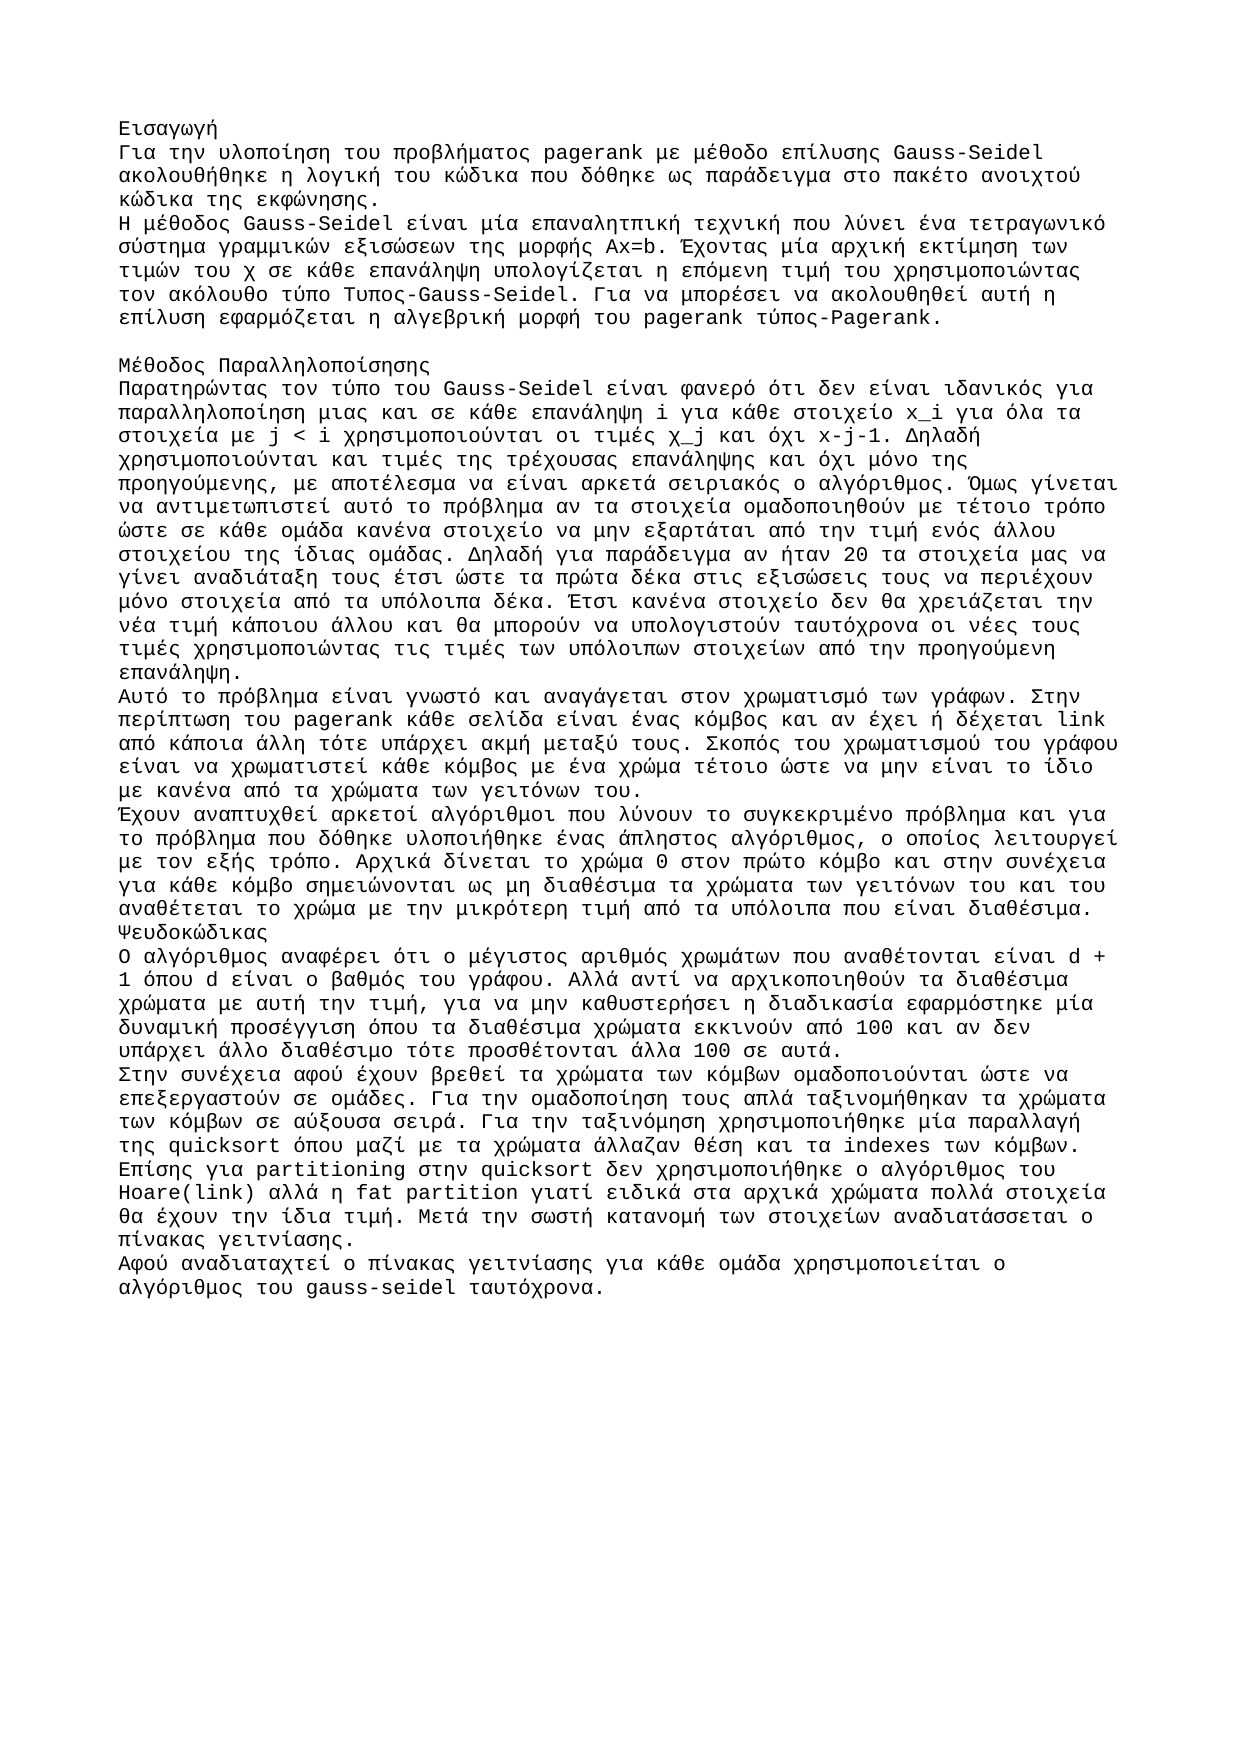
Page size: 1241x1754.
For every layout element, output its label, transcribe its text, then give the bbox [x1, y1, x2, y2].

text πίνακας γειτνίασης. [118, 1229, 1122, 1253]
text Μέθοδος Παραλληλοποίσησης [118, 354, 1122, 378]
text Εισαγωγή [118, 118, 1122, 142]
text Για την υλοποίηση του προβλήματος pagerank με μέθοδο επίλυσης Gauss-Seidel ακολουθήθηκε η λογική του κώδικα που δόθηκε ως παράδειγμα στο πακέτο ανοιχτού κώδικα της εκφώνησης. [118, 142, 1122, 213]
text Παρατηρώντας τον τύπο του Gauss-Seidel είναι φανερό ότι δεν είναι ιδανικός για παραλληλοποίηση μιας και σε κάθε επανάληψη i για κάθε στοιχείο x_i για όλα τα στοιχεία με j < i χρησιμοποιούνται οι τιμές χ_j και όχι x-j-1. Δηλαδή χρησιμοποιούνται και τιμές της τρέχουσας επανάληψης και όχι μόνο της προηγούμενης, με αποτέλεσμα να είναι αρκετά σειριακός ο αλγόριθμος. Όμως γίνεται να αντιμετωπιστεί αυτό το πρόβλημα αν τα στοιχεία ομαδοποιηθούν με τέτοιο τρόπο ώστε σε κάθε ομάδα κανένα στοιχείο να μην εξαρτάται από την τιμή ενός άλλου στοιχείου της ίδιας ομάδας. Δηλαδή για παράδειγμα αν ήταν 20 τα στοιχεία μας να γίνει αναδιάταξη τους έτσι ώστε τα πρώτα δέκα στις εξισώσεις τους να περιέχουν μόνο στοιχεία από τα υπόλοιπα δέκα. Έτσι κανένα στοιχείο δεν θα χρειάζεται την νέα τιμή κάποιου άλλου και θα μπορούν να υπολογιστούν ταυτόχρονα οι νέες τους τιμές χρησιμοποιώντας τις τιμές των υπόλοιπων στοιχείων από την προηγούμενη επανάληψη. [118, 378, 1122, 686]
text Η μέθοδος Gauss-Seidel είναι μία επαναλητπική τεχνική που λύνει ένα τετραγωνικό σύστημα γραμμικών εξισώσεων της μορφής Ax=b. Έχοντας μία αρχική εκτίμηση των τιμών του χ σε κάθε επανάληψη υπολογίζεται η επόμενη τιμή του χρησιμοποιώντας τον ακόλουθο τύπο Τυπος-Gauss-Seidel. Για να μπορέσει να ακολουθηθεί αυτή η επίλυση εφαρμόζεται η αλγεβρική μορφή του pagerank τύπος-Pagerank. [118, 213, 1122, 331]
text Ο αλγόριθμος αναφέρει ότι ο μέγιστος αριθμός χρωμάτων που αναθέτονται είναι d + 1 όπου d είναι ο βαθμός του γράφου. Αλλά αντί να αρχικοποιηθούν τα διαθέσιμα χρώματα με αυτή την τιμή, για να μην καθυστερήσει η διαδικασία εφαρμόστηκε μία δυναμική προσέγγιση όπου τα διαθέσιμα χρώματα εκκινούν από 100 και αν δεν υπάρχει άλλο διαθέσιμο τότε προσθέτονται άλλα 100 σε αυτά. [118, 946, 1122, 1064]
text Αυτό το πρόβλημα είναι γνωστό και αναγάγεται στον χρωματισμό των γράφων. Στην περίπτωση του pagerank κάθε σελίδα είναι ένας κόμβος και αν έχει ή δέχεται link από κάποια άλλη τότε υπάρχει ακμή μεταξύ τους. Σκοπός του χρωματισμού του γράφου είναι να χρωματιστεί κάθε κόμβος με ένα χρώμα τέτοιο ώστε να μην είναι το ίδιο με κανένα από τα χρώματα των γειτόνων του. [118, 686, 1122, 804]
text Στην συνέχεια αφού έχουν βρεθεί τα χρώματα των κόμβων ομαδοποιούνται ώστε να επεξεργαστούν σε ομάδες. Για την ομαδοποίηση τους απλά ταξινομήθηκαν τα χρώματα των κόμβων σε αύξουσα σειρά. Για την ταξινόμηση χρησιμοποιήθηκε μία παραλλαγή της quicksort όπου μαζί με τα χρώματα άλλαζαν θέση και τα indexes των κόμβων. Επίσης για partitioning στην quicksort δεν χρησιμοποιήθηκε ο αλγόριθμος του Hoare(link) αλλά η fat partition γιατί ειδικά στα αρχικά χρώματα πολλά στοιχεία θα έχουν την ίδια τιμή. Μετά την σωστή κατανομή των στοιχείων αναδιατάσσεται ο [118, 1064, 1122, 1229]
text Έχουν αναπτυχθεί αρκετοί αλγόριθμοι που λύνουν το συγκεκριμένο πρόβλημα και για το πρόβλημα που δόθηκε υλοποιήθηκε ένας άπληστος αλγόριθμος, ο οποίος λειτουργεί με τον εξής τρόπο. Αρχικά δίνεται το χρώμα 0 στον πρώτο κόμβο και στην συνέχεια για κάθε κόμβο σημειώνονται ως μη διαθέσιμα τα χρώματα των γειτόνων του και του αναθέτεται το χρώμα με την μικρότερη τιμή από τα υπόλοιπα που είναι διαθέσιμα. [118, 804, 1122, 922]
text Αφού αναδιαταχτεί ο πίνακας γειτνίασης για κάθε ομάδα χρησιμοποιείται ο αλγόριθμος του gauss-seidel ταυτόχρονα. [118, 1253, 1122, 1300]
text Ψευδοκώδικας [118, 922, 1122, 946]
